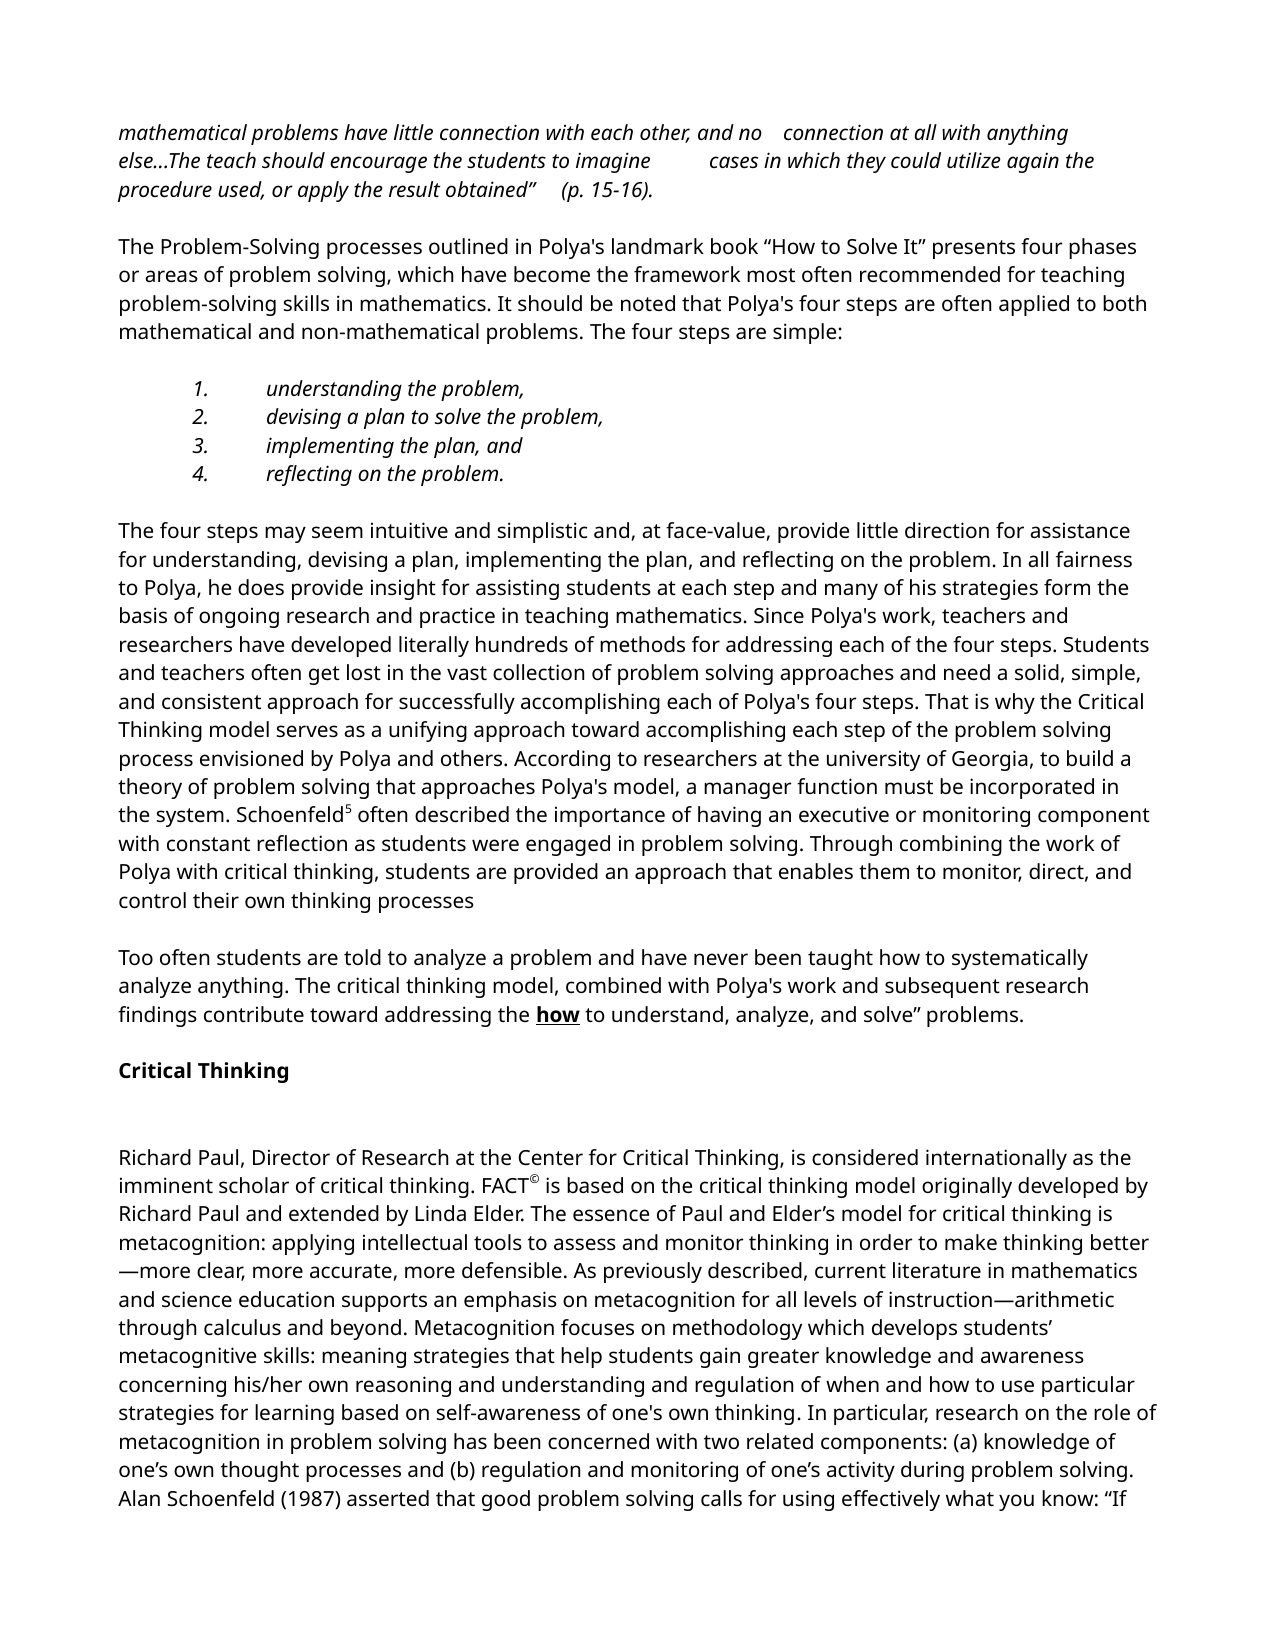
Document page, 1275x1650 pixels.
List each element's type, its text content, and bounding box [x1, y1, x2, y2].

text mathematical problems have little connection with each other, and no connection at all with anything else...The teach should encourage the students to imagine cases in which they could utilize again the procedure used, or apply the result obtained” (p. 15-16). [118, 118, 1157, 203]
text Critical Thinking [118, 1057, 1157, 1085]
text The four steps may seem intuitive and simplistic and, at face-value, provide little direction for assistance for understanding, devising a plan, implementing the plan, and reflecting on the problem. In all fairness to Polya, he does provide insight for assisting students at each step and many of his strategies form the basis of ongoing research and practice in teaching mathematics. Since Polya's work, teachers and researchers have developed literally hundreds of methods for addressing each of the four steps. Students and teachers often get lost in the vast collection of problem solving approaches and need a solid, simple, and consistent approach for successfully accomplishing each of Polya's four steps. That is why the Critical Thinking model serves as a unifying approach toward accomplishing each step of the problem solving process envisioned by Polya and others. According to researchers at the university of Georgia, to build a theory of problem solving that approaches Polya's model, a manager function must be incorporated in the system. Schoenfeld5 often described the importance of having an executive or monitoring component with constant reflection as students were engaged in problem solving. Through combining the work of Polya with critical thinking, students are provided an approach that enables them to monitor, direct, and control their own thinking processes [118, 516, 1157, 914]
text 2. devising a plan to solve the problem, [118, 402, 1157, 431]
text Too often students are told to analyze a problem and have never been taught how to systematically analyze anything. The critical thinking model, combined with Polya's work and subsequent research findings contribute toward addressing the how to understand, analyze, and solve” problems. [118, 943, 1157, 1028]
text Richard Paul, Director of Research at the Center for Critical Thinking, is considered internationally as the imminent scholar of critical thinking. FACT© is based on the critical thinking model originally developed by Richard Paul and extended by Linda Elder. The essence of Paul and Elder’s model for critical thinking is metacognition: applying intellectual tools to assess and monitor thinking in order to make thinking better—more clear, more accurate, more defensible. As previously described, current literature in mathematics and science education supports an emphasis on metacognition for all levels of instruction—arithmetic through calculus and beyond. Metacognition focuses on methodology which develops students’ metacognitive skills: meaning strategies that help students gain greater knowledge and awareness concerning his/her own reasoning and understanding and regulation of when and how to use particular strategies for learning based on self-awareness of one's own thinking. In particular, research on the role of metacognition in problem solving has been concerned with two related components: (a) knowledge of one’s own thought processes and (b) regulation and monitoring of one’s activity during problem solving. Alan Schoenfeld (1987) asserted that good problem solving calls for using effectively what you know: “If [118, 1143, 1157, 1512]
text 1. understanding the problem, [118, 374, 1157, 402]
text 4. reflecting on the problem. [118, 459, 1157, 488]
text The Problem-Solving processes outlined in Polya's landmark book “How to Solve It” presents four phases or areas of problem solving, which have become the framework most often recommended for teaching problem-solving skills in mathematics. It should be noted that Polya's four steps are often applied to both mathematical and non-mathematical problems. The four steps are simple: [118, 232, 1157, 346]
text 3. implementing the plan, and [118, 431, 1157, 459]
